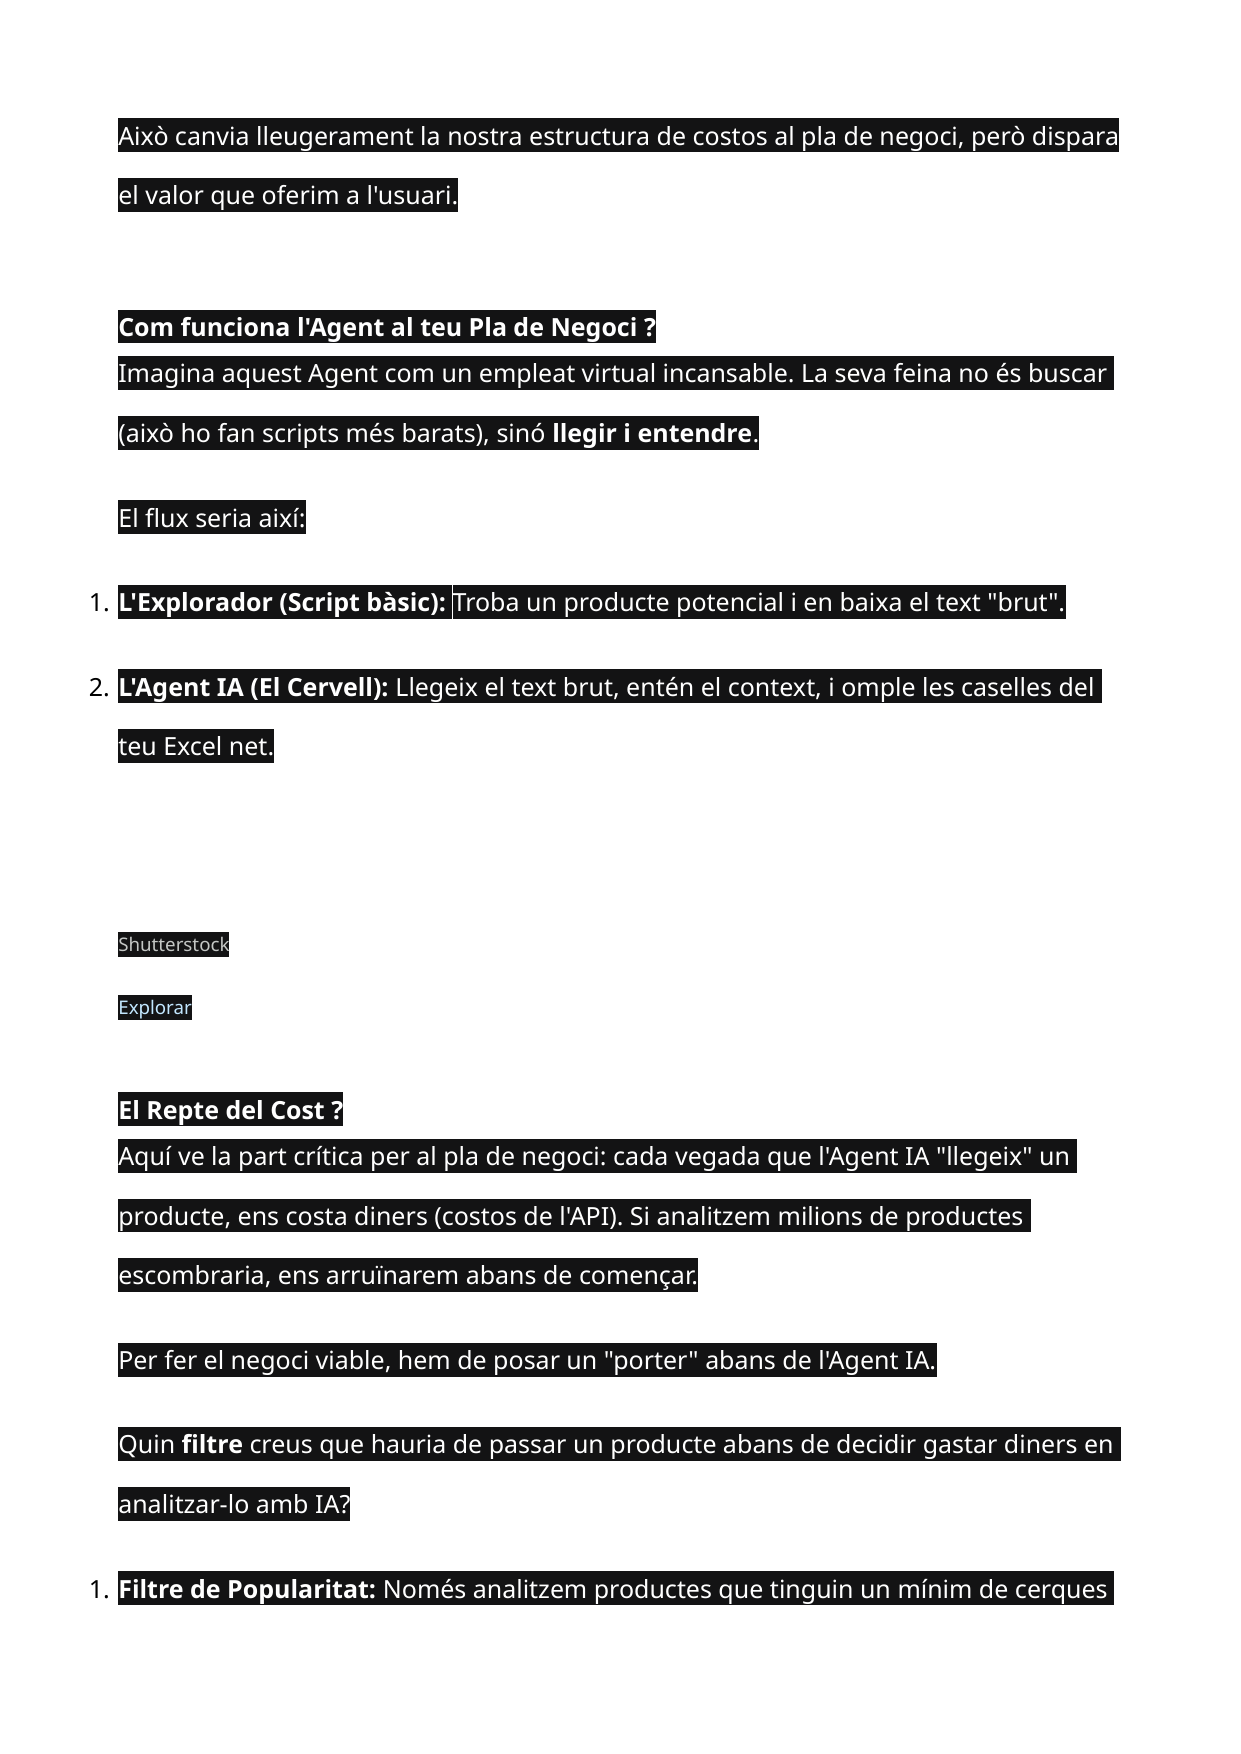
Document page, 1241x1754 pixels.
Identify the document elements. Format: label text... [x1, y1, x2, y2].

text El flux seria així: [118, 500, 1122, 534]
subtitle Com funciona l'Agent al teu Pla de Negoci ? [118, 306, 1122, 343]
text Aquí ve la part crítica per al pla de negoci: cada vegada que l'Agent IA "llegeix" un producte, ens costa diners (costos de l'API). Si analitzem milions de productes escombraria, ens arruïnarem abans de començar. [118, 1139, 1122, 1292]
text Imagina aquest Agent com un empleat virtual incansable. La seva feina no és buscar (això ho fan scripts més barats), sinó llegir i entendre. [118, 356, 1122, 450]
text Quin filtre creus que hauria de passar un producte abans de decidir gastar diners en analitzar-lo amb IA? [118, 1427, 1122, 1521]
list Explorar [118, 994, 1122, 1020]
text Per fer el negoci viable, hem de posar un "porter" abans de l'Agent IA. [118, 1343, 1122, 1377]
list L'Agent IA (El Cervell): Llegeix el text brut, entén el context, i omple les caselles del teu Excel net. [118, 669, 1122, 763]
subtitle El Repte del Cost ? [118, 1089, 1122, 1126]
list L'Explorador (Script bàsic): Troba un producte potencial i en baixa el text "brut". [118, 585, 1122, 619]
list Shutterstock [118, 932, 1122, 957]
text Això canvia lleugerament la nostra estructura de costos al pla de negoci, però dispara el valor que oferim a l'usuari. [118, 118, 1122, 212]
list Filtre de Popularitat: Només analitzem productes que tinguin un mínim de cerques [118, 1571, 1122, 1605]
